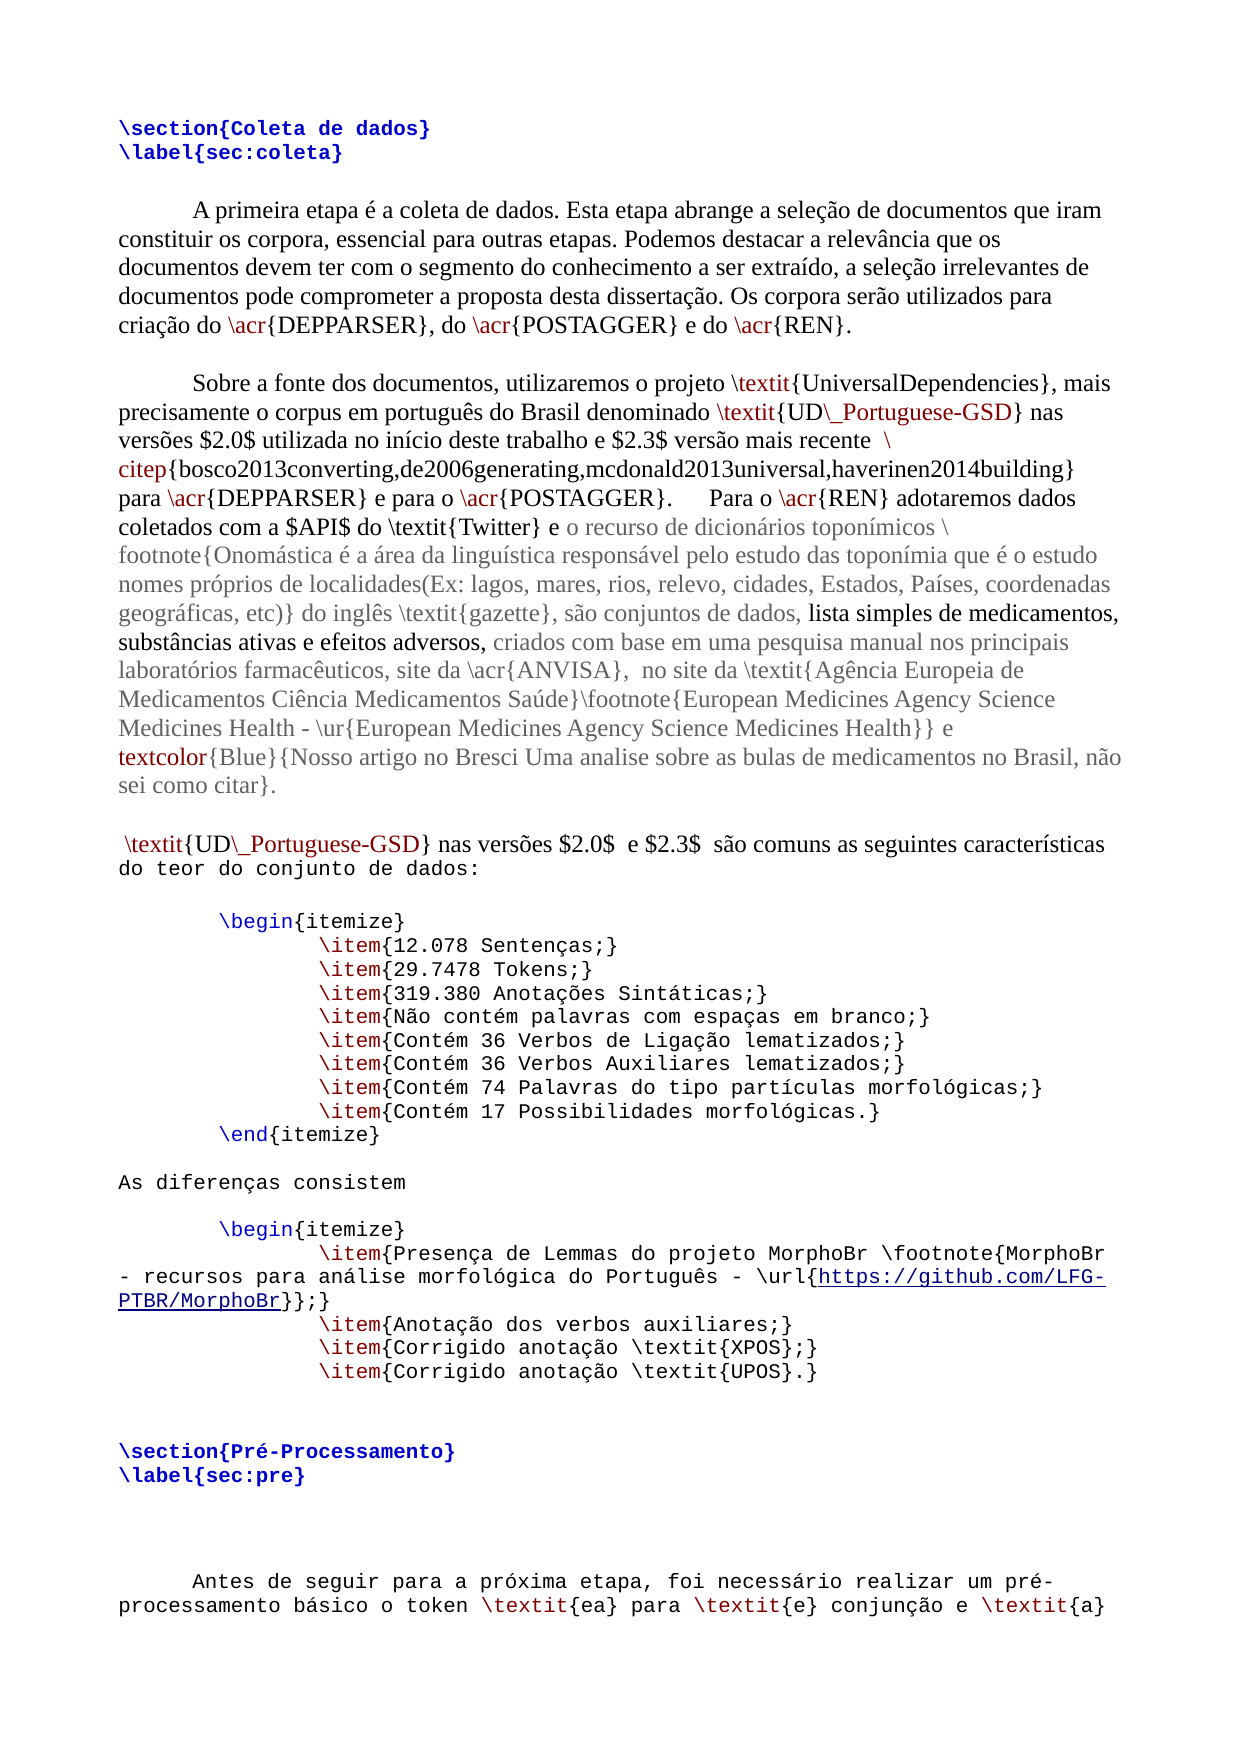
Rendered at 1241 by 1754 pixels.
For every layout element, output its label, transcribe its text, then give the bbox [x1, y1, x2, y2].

text \begin{itemize} [118, 912, 1122, 935]
text As diferenças consistem [118, 1172, 1122, 1195]
text \item{Presença de Lemmas do projeto MorphoBr \footnote{MorphoBr - recursos para análise morfológica do Português - \url{https://github.com/LFG-PTBR/MorphoBr}};} [118, 1243, 1122, 1313]
text \begin{itemize} [118, 1219, 1122, 1243]
text Sobre a fonte dos documentos, utilizaremos o projeto \textit{UniversalDependencies}, mais precisamente o corpus em português do Brasil denominado \textit{UD\_Portuguese-GSD} nas versões $2.0$ utilizada no início deste trabalho e $2.3$ versão mais recente \citep{bosco2013converting,de2006generating,mcdonald2013universal,haverinen2014building} para \acr{DEPPARSER} e para o \acr{POSTAGGER}. Para o \acr{REN} adotaremos dados coletados com a $API$ do \textit{Twitter} e o recurso de dicionários toponímicos \footnote{Onomástica é a área da linguística responsável pelo estudo das toponímia que é o estudo nomes próprios de localidades(Ex: lagos, mares, rios, relevo, cidades, Estados, Países, coordenadas geográficas, etc)} do inglês \textit{gazette}, são conjuntos de dados, lista simples de medicamentos, substâncias ativas e efeitos adversos, criados com base em uma pesquisa manual nos principais laboratórios farmacêuticos, site da \acr{ANVISA}, no site da \textit{Agência Europeia de Medicamentos Ciência Medicamentos Saúde}\footnote{European Medicines Agency Science Medicines Health - \ur{European Medicines Agency Science Medicines Health}} e textcolor{Blue}{Nosso artigo no Bresci Uma analise sobre as bulas de medicamentos no Brasil, não sei como citar}. [118, 368, 1122, 799]
text \item{Corrigido anotação \textit{UPOS}.} [118, 1361, 1122, 1384]
text \item{Não contém palavras com espaças em branco;} [118, 1006, 1122, 1030]
text \item{Contém 36 Verbos de Ligação lematizados;} [118, 1030, 1122, 1053]
text \item{319.380 Anotações Sintáticas;} [118, 982, 1122, 1006]
text \item{Contém 36 Verbos Auxiliares lematizados;} [118, 1053, 1122, 1077]
text \end{itemize} [118, 1124, 1122, 1148]
text \item{12.078 Sentenças;} [118, 935, 1122, 959]
text \textit{UD\_Portuguese-GSD} nas versões $2.0$ e $2.3$ são comuns as seguintes características do teor do conjunto de dados: [118, 829, 1122, 882]
text Antes de seguir para a próxima etapa, foi necessário realizar um pré-processamento básico o token \textit{ea} para \textit{e} conjunção e \textit{a} [118, 1571, 1122, 1618]
text \item{Anotação dos verbos auxiliares;} [118, 1313, 1122, 1337]
text \section{Pré-Processamento} [118, 1441, 1122, 1465]
text \item{29.7478 Tokens;} [118, 959, 1122, 982]
text \item{Contém 74 Palavras do tipo partículas morfológicas;} [118, 1077, 1122, 1101]
text \label{sec:coleta} [118, 142, 1122, 165]
text \item{Corrigido anotação \textit{XPOS};} [118, 1337, 1122, 1361]
text \item{Contém 17 Possibilidades morfológicas.} [118, 1101, 1122, 1124]
text A primeira etapa é a coleta de dados. Esta etapa abrange a seleção de documentos que iram constituir os corpora, essencial para outras etapas. Podemos destacar a relevância que os documentos devem ter com o segmento do conhecimento a ser extraído, a seleção irrelevantes de documentos pode comprometer a proposta desta dissertação. Os corpora serão utilizados para criação do \acr{DEPPARSER}, do \acr{POSTAGGER} e do \acr{REN}. [118, 195, 1122, 339]
text \section{Coleta de dados} [118, 118, 1122, 142]
text \label{sec:pre} [118, 1465, 1122, 1488]
